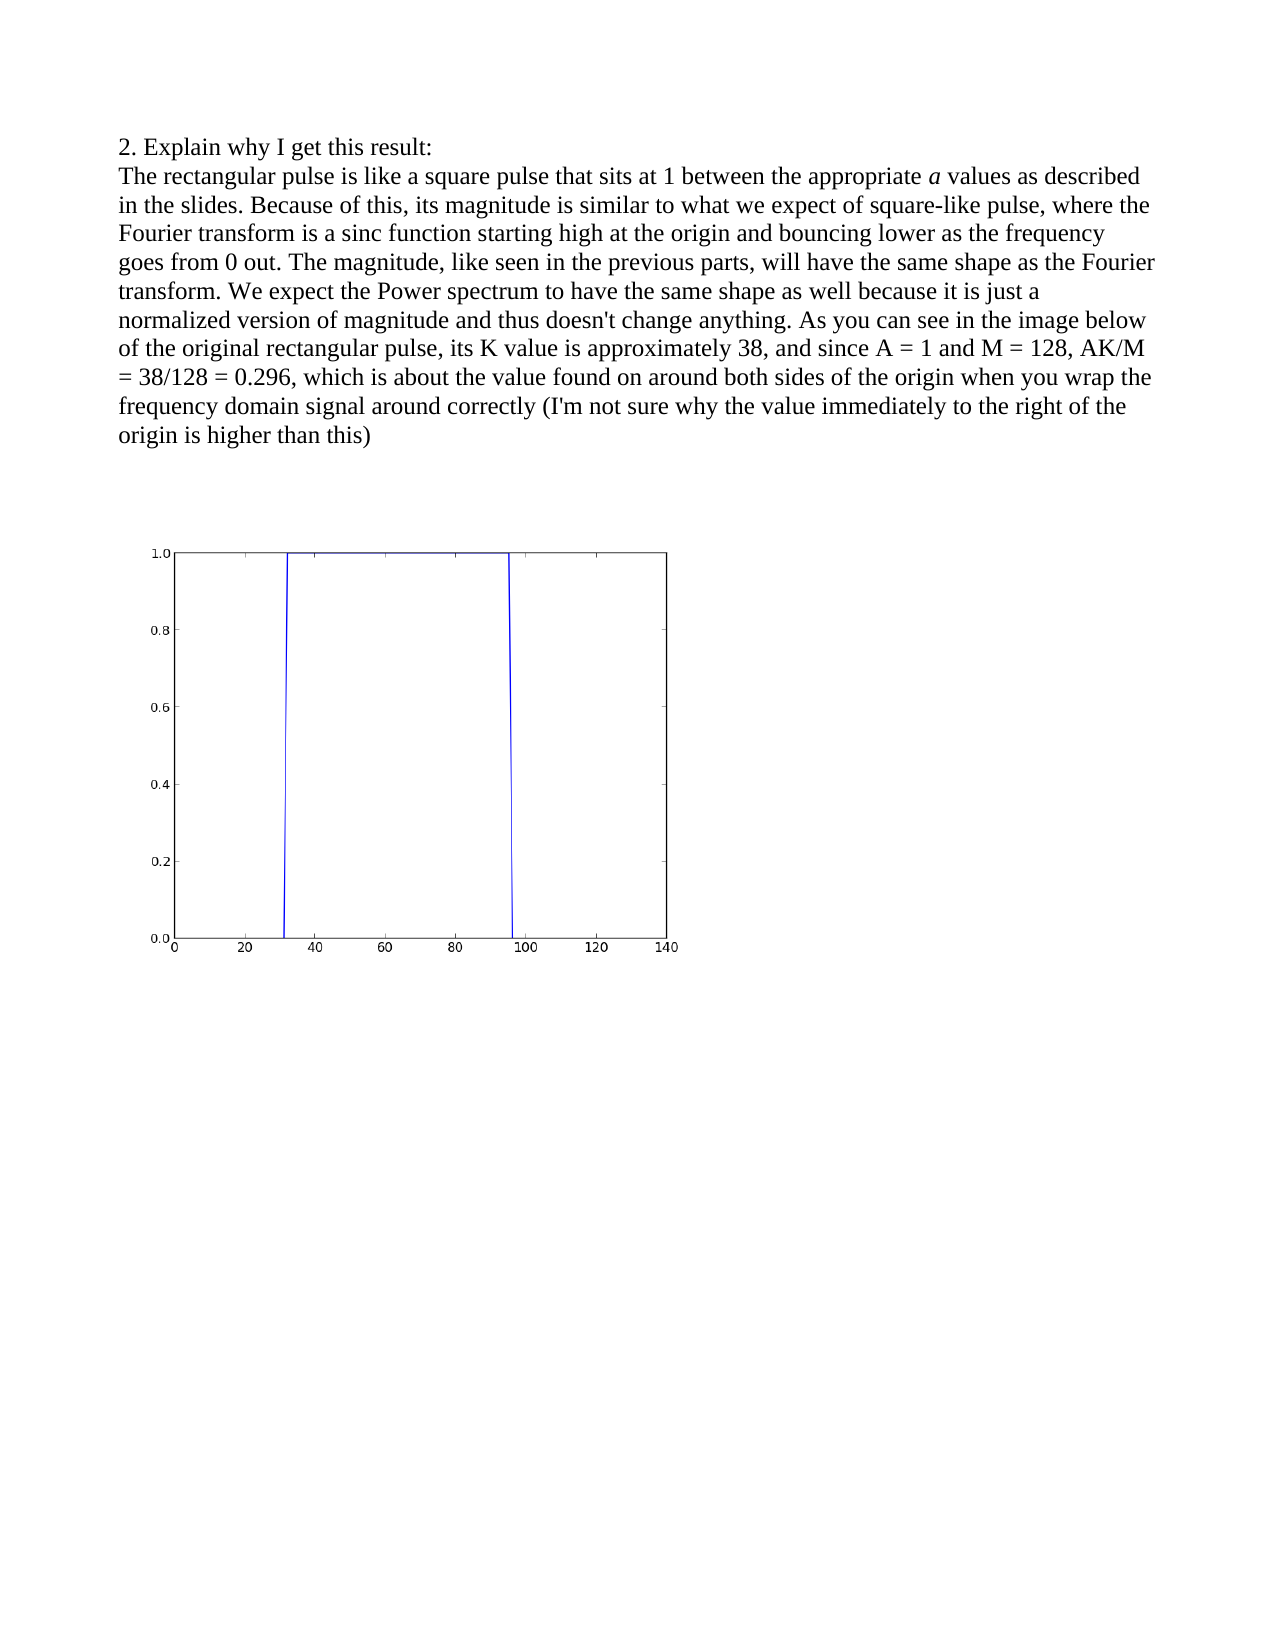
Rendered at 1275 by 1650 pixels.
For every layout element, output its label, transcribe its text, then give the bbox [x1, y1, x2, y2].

text The rectangular pulse is like a square pulse that sits at 1 between the appropriate a values as described in the slides. Because of this, its magnitude is similar to what we expect of square-like pulse, where the Fourier transform is a sinc function starting high at the origin and bouncing lower as the frequency goes from 0 out. The magnitude, like seen in the previous parts, will have the same shape as the Fourier transform. We expect the Power spectrum to have the same shape as well because it is just a normalized version of magnitude and thus doesn't change anything. As you can see in the image below of the original rectangular pulse, its K value is approximately 38, and since A = 1 and M = 128, AK/M = 38/128 = 0.296, which is about the value found on around both sides of the origin when you wrap the frequency domain signal around correctly (I'm not sure why the value immediately to the right of the origin is higher than this) [118, 161, 1157, 448]
picture [95, 505, 730, 986]
text 2. Explain why I get this result: [118, 132, 1157, 161]
